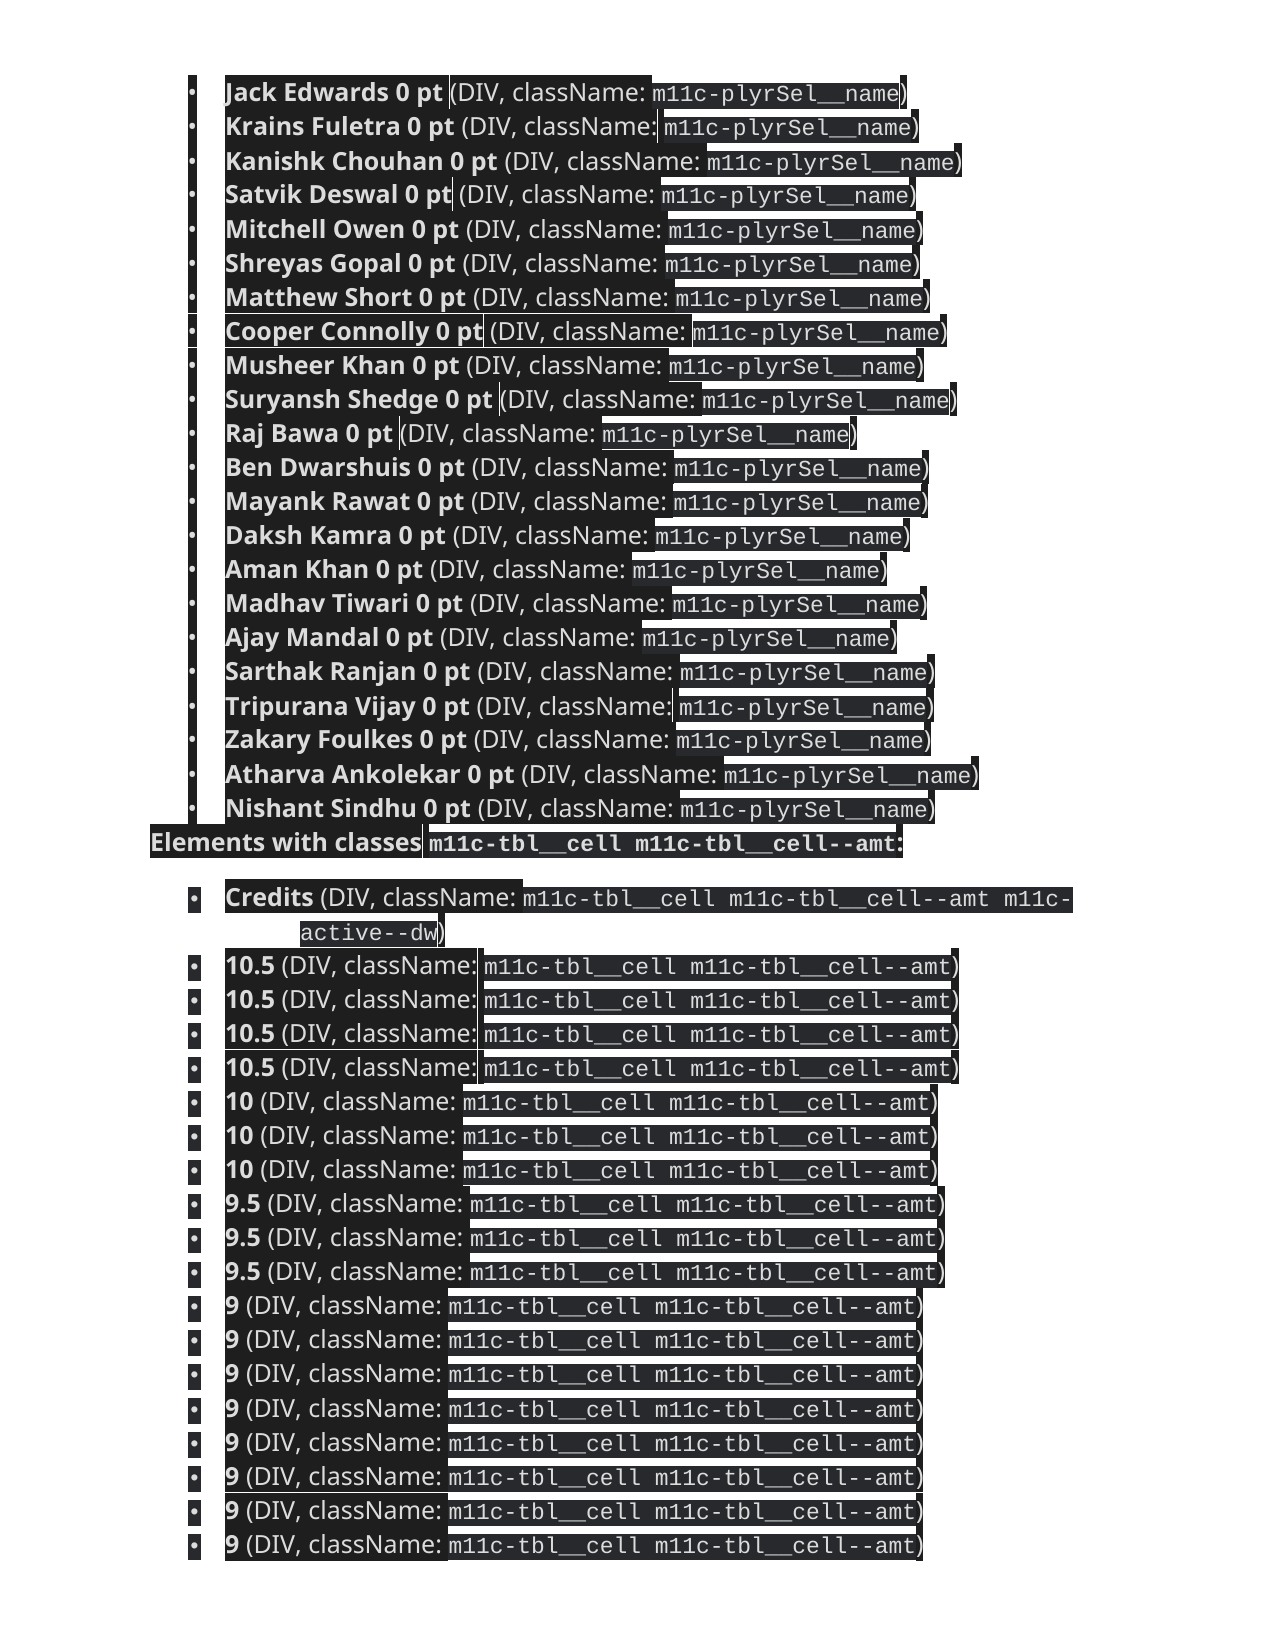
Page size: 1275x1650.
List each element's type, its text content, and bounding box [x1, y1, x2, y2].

list Kanishk Chouhan 0 pt (DIV, className: m11c-plyrSel__name) [187, 143, 1125, 177]
list Madhav Tiwari 0 pt (DIV, className: m11c-plyrSel__name) [187, 586, 1125, 620]
list 10 (DIV, className: m11c-tbl__cell m11c-tbl__cell--amt) [187, 1118, 1125, 1152]
list Satvik Deswal 0 pt (DIV, className: m11c-plyrSel__name) [187, 177, 1125, 211]
list 10 (DIV, className: m11c-tbl__cell m11c-tbl__cell--amt) [187, 1152, 1125, 1186]
list Krains Fuletra 0 pt (DIV, className: m11c-plyrSel__name) [187, 109, 1125, 143]
list 9 (DIV, className: m11c-tbl__cell m11c-tbl__cell--amt) [187, 1526, 1125, 1561]
list Ben Dwarshuis 0 pt (DIV, className: m11c-plyrSel__name) [187, 450, 1125, 484]
list 10.5 (DIV, className: m11c-tbl__cell m11c-tbl__cell--amt) [187, 1049, 1125, 1084]
list 10.5 (DIV, className: m11c-tbl__cell m11c-tbl__cell--amt) [187, 981, 1125, 1016]
list 9.5 (DIV, className: m11c-tbl__cell m11c-tbl__cell--amt) [187, 1186, 1125, 1220]
list Cooper Connolly 0 pt (DIV, className: m11c-plyrSel__name) [187, 313, 1125, 347]
list Daksh Kamra 0 pt (DIV, className: m11c-plyrSel__name) [187, 518, 1125, 552]
list Mayank Rawat 0 pt (DIV, className: m11c-plyrSel__name) [187, 484, 1125, 518]
list 9 (DIV, className: m11c-tbl__cell m11c-tbl__cell--amt) [187, 1424, 1125, 1458]
list Aman Khan 0 pt (DIV, className: m11c-plyrSel__name) [187, 552, 1125, 586]
list 10 (DIV, className: m11c-tbl__cell m11c-tbl__cell--amt) [187, 1084, 1125, 1118]
list 9 (DIV, className: m11c-tbl__cell m11c-tbl__cell--amt) [187, 1458, 1125, 1492]
list Atharva Ankolekar 0 pt (DIV, className: m11c-plyrSel__name) [187, 756, 1125, 790]
list 9.5 (DIV, className: m11c-tbl__cell m11c-tbl__cell--amt) [187, 1220, 1125, 1254]
list Musheer Khan 0 pt (DIV, className: m11c-plyrSel__name) [187, 347, 1125, 382]
list Shreyas Gopal 0 pt (DIV, className: m11c-plyrSel__name) [187, 245, 1125, 279]
list Credits (DIV, className: m11c-tbl__cell m11c-tbl__cell--amt m11c-active--dw) [187, 879, 1125, 947]
text Elements with classes m11c-tbl__cell m11c-tbl__cell--amt: [150, 824, 1125, 858]
list 9 (DIV, className: m11c-tbl__cell m11c-tbl__cell--amt) [187, 1356, 1125, 1390]
list 10.5 (DIV, className: m11c-tbl__cell m11c-tbl__cell--amt) [187, 947, 1125, 981]
list 10.5 (DIV, className: m11c-tbl__cell m11c-tbl__cell--amt) [187, 1016, 1125, 1049]
list 9 (DIV, className: m11c-tbl__cell m11c-tbl__cell--amt) [187, 1288, 1125, 1322]
list 9 (DIV, className: m11c-tbl__cell m11c-tbl__cell--amt) [187, 1390, 1125, 1424]
list 9 (DIV, className: m11c-tbl__cell m11c-tbl__cell--amt) [187, 1492, 1125, 1526]
list Tripurana Vijay 0 pt (DIV, className: m11c-plyrSel__name) [187, 688, 1125, 722]
list 9 (DIV, className: m11c-tbl__cell m11c-tbl__cell--amt) [187, 1322, 1125, 1356]
list 9.5 (DIV, className: m11c-tbl__cell m11c-tbl__cell--amt) [187, 1254, 1125, 1288]
list Zakary Foulkes 0 pt (DIV, className: m11c-plyrSel__name) [187, 722, 1125, 756]
list Ajay Mandal 0 pt (DIV, className: m11c-plyrSel__name) [187, 620, 1125, 654]
list Raj Bawa 0 pt (DIV, className: m11c-plyrSel__name) [187, 416, 1125, 450]
list Matthew Short 0 pt (DIV, className: m11c-plyrSel__name) [187, 279, 1125, 313]
list Nishant Sindhu 0 pt (DIV, className: m11c-plyrSel__name) [187, 790, 1125, 824]
list Suryansh Shedge 0 pt (DIV, className: m11c-plyrSel__name) [187, 382, 1125, 416]
list Jack Edwards 0 pt (DIV, className: m11c-plyrSel__name) [187, 75, 1125, 109]
list Sarthak Ranjan 0 pt (DIV, className: m11c-plyrSel__name) [187, 654, 1125, 688]
list Mitchell Owen 0 pt (DIV, className: m11c-plyrSel__name) [187, 211, 1125, 245]
